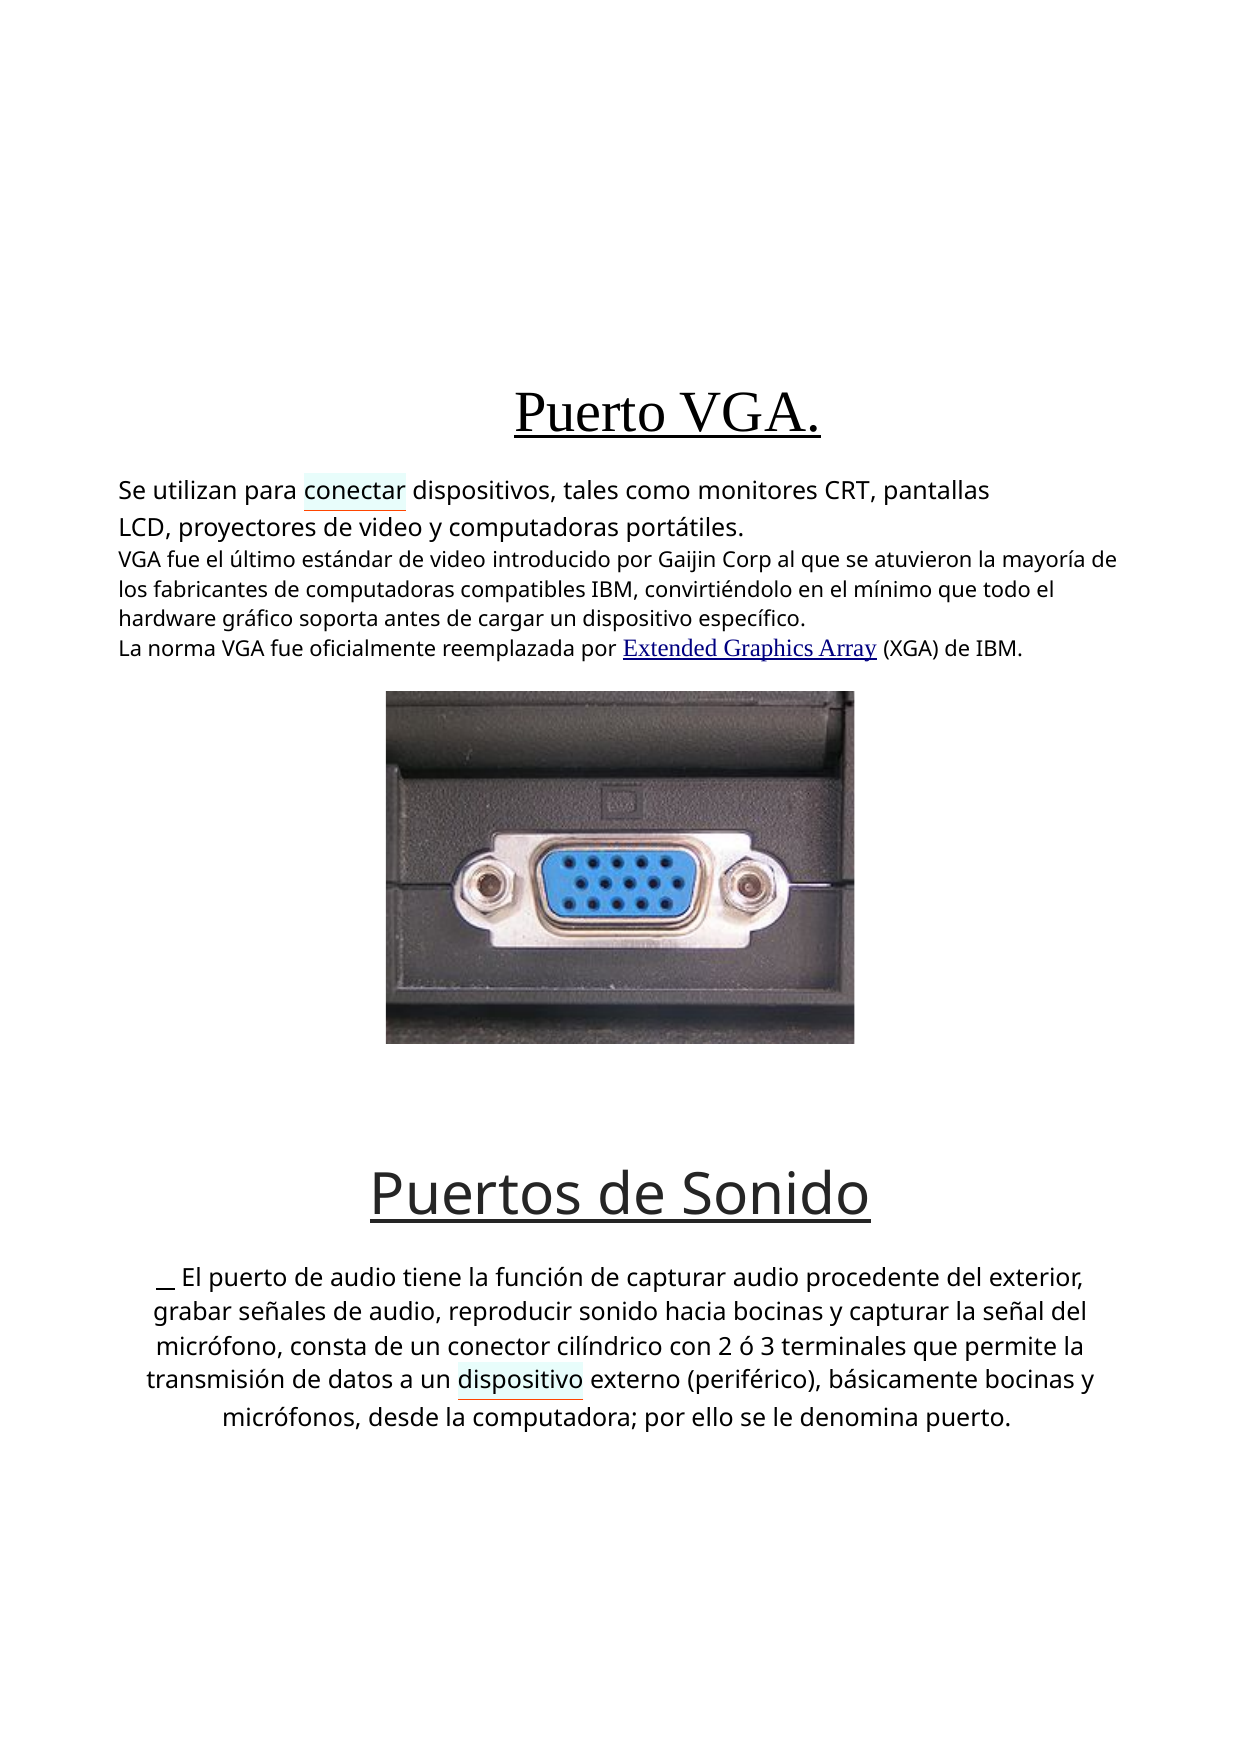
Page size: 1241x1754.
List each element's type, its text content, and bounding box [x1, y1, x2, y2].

text Puerto VGA. [118, 377, 1122, 444]
text Se utilizan para conectar dispositivos, tales como monitores CRT, pantallas LCD, proyectores de video y computadoras portátiles. [118, 473, 1122, 544]
text Puertos de Sonido [118, 1152, 1122, 1231]
text VGA fue el último estándar de video introducido por Gaijin Corp al que se atuvieron la mayoría de los fabricantes de computadoras compatibles IBM, convirtiéndolo en el mínimo que todo el hardware gráfico soporta antes de cargar un dispositivo específico. [118, 544, 1122, 633]
text La norma VGA fue oficialmente reemplazada por Extended Graphics Array (XGA) de IBM. [118, 633, 1122, 663]
picture [385, 691, 855, 1044]
text El puerto de audio tiene la función de capturar audio procedente del exterior, grabar señales de audio, reproducir sonido hacia bocinas y capturar la señal del micrófono, consta de un conector cilíndrico con 2 ó 3 terminales que permite la transmisión de datos a un dispositivo externo (periférico), básicamente bocinas y micrófonos, desde la computadora; por ello se le denomina puerto. [118, 1260, 1122, 1433]
